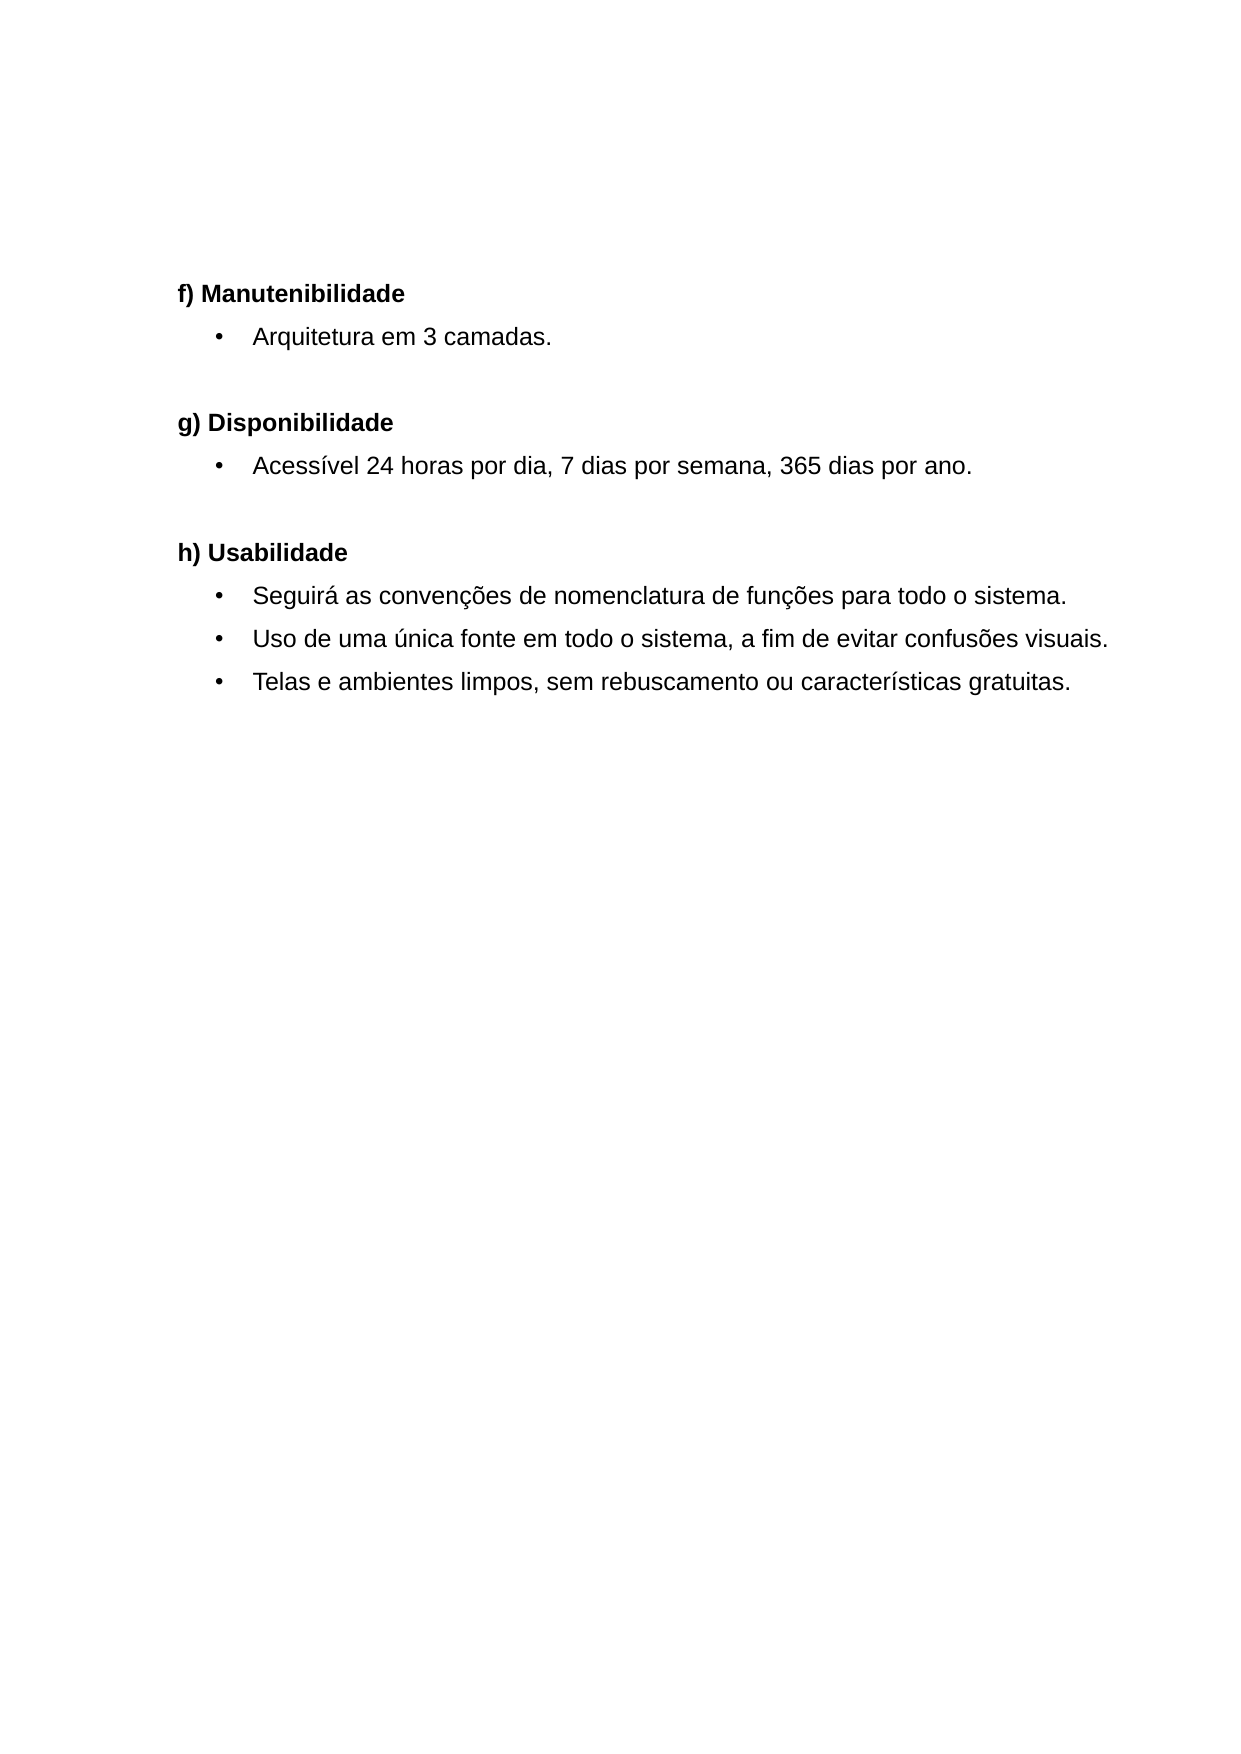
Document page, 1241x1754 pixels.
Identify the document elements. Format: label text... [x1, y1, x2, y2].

list Acessível 24 horas por dia, 7 dias por semana, 365 dias por ano. [215, 451, 1122, 480]
text f) Manutenibilidade [177, 278, 1122, 307]
list Seguirá as convenções de nomenclatura de funções para todo o sistema. [215, 581, 1122, 609]
list Arquitetura em 3 camadas. [215, 322, 1122, 351]
text g) Disponibilidade [177, 408, 1122, 437]
text h) Usabilidade [177, 537, 1122, 566]
list Telas e ambientes limpos, sem rebuscamento ou características gratuitas. [215, 667, 1122, 696]
list Uso de uma única fonte em todo o sistema, a fim de evitar confusões visuais. [215, 624, 1122, 653]
